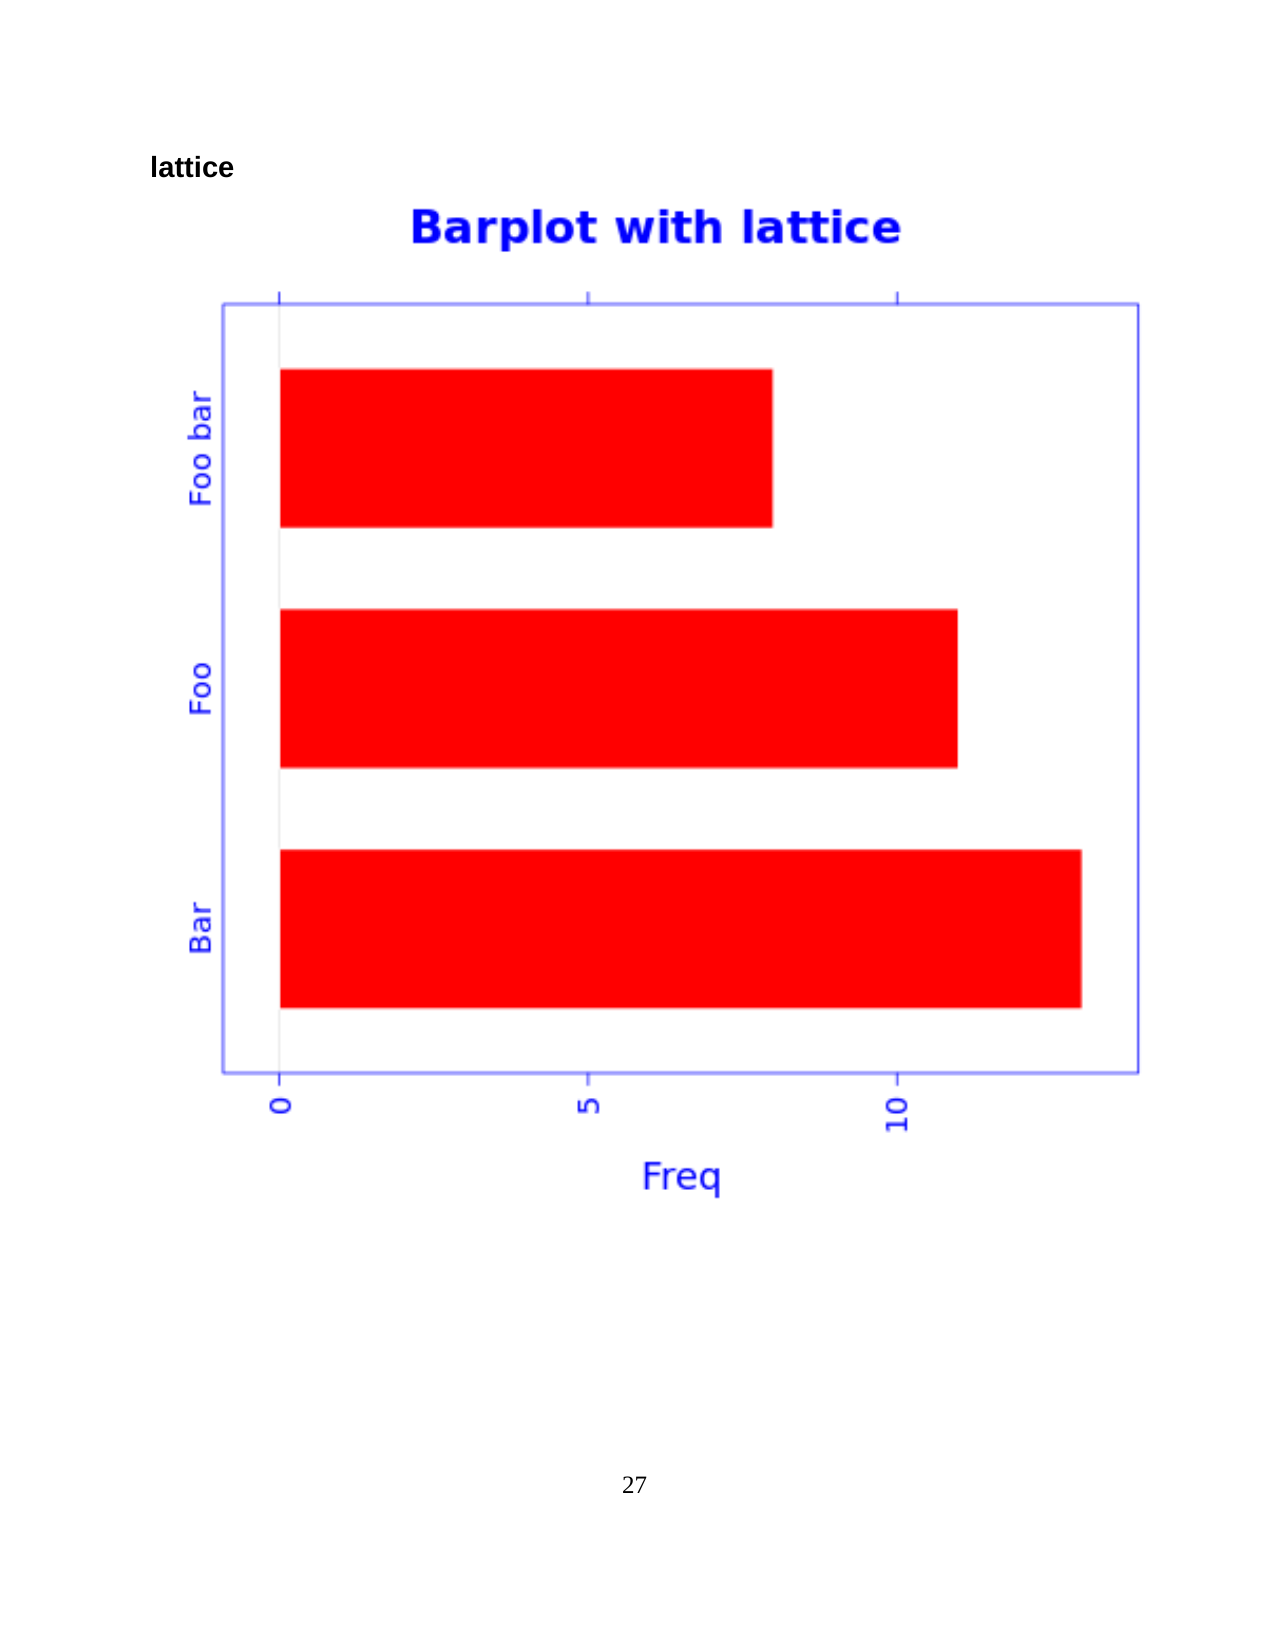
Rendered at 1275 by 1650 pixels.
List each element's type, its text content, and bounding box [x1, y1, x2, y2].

subtitle lattice [150, 150, 1125, 183]
picture [150, 196, 1163, 1209]
